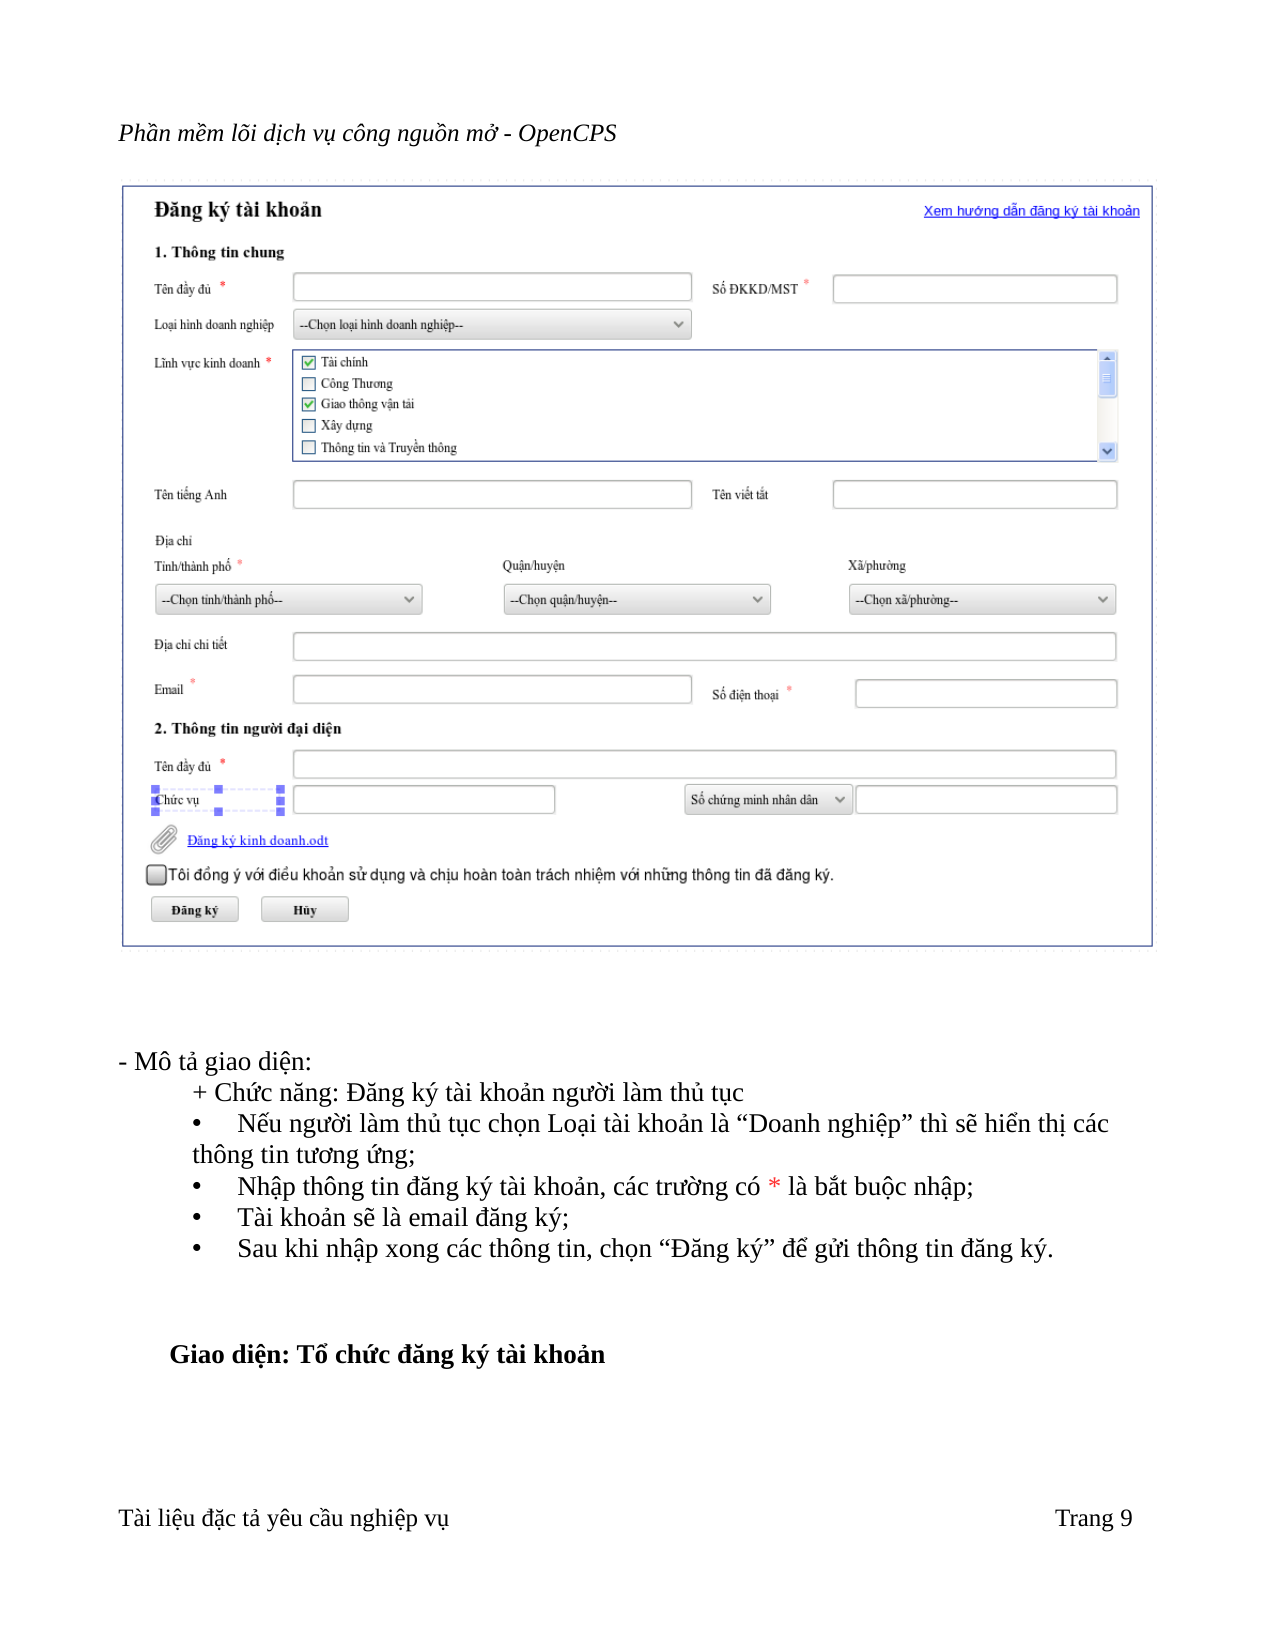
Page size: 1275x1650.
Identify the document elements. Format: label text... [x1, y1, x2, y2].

text - Mô tả giao diện: [118, 1045, 1157, 1076]
list Tài khoản sẽ là email đăng ký; [192, 1201, 1157, 1232]
subtitle Giao diện: Tổ chức đăng ký tài khoản [169, 1338, 1157, 1369]
list Sau khi nhập xong các thông tin, chọn “Đăng ký” để gửi thông tin đăng ký. [192, 1232, 1157, 1263]
picture [118, 176, 1157, 952]
list Nếu người làm thủ tục chọn Loại tài khoản là “Doanh nghiệp” thì sẽ hiển thị các thông tin tương ứng; [192, 1107, 1157, 1170]
text + Chức năng: Đăng ký tài khoản người làm thủ tục [192, 1076, 1157, 1107]
list Nhập thông tin đăng ký tài khoản, các trường có * là bắt buộc nhập; [192, 1170, 1157, 1201]
